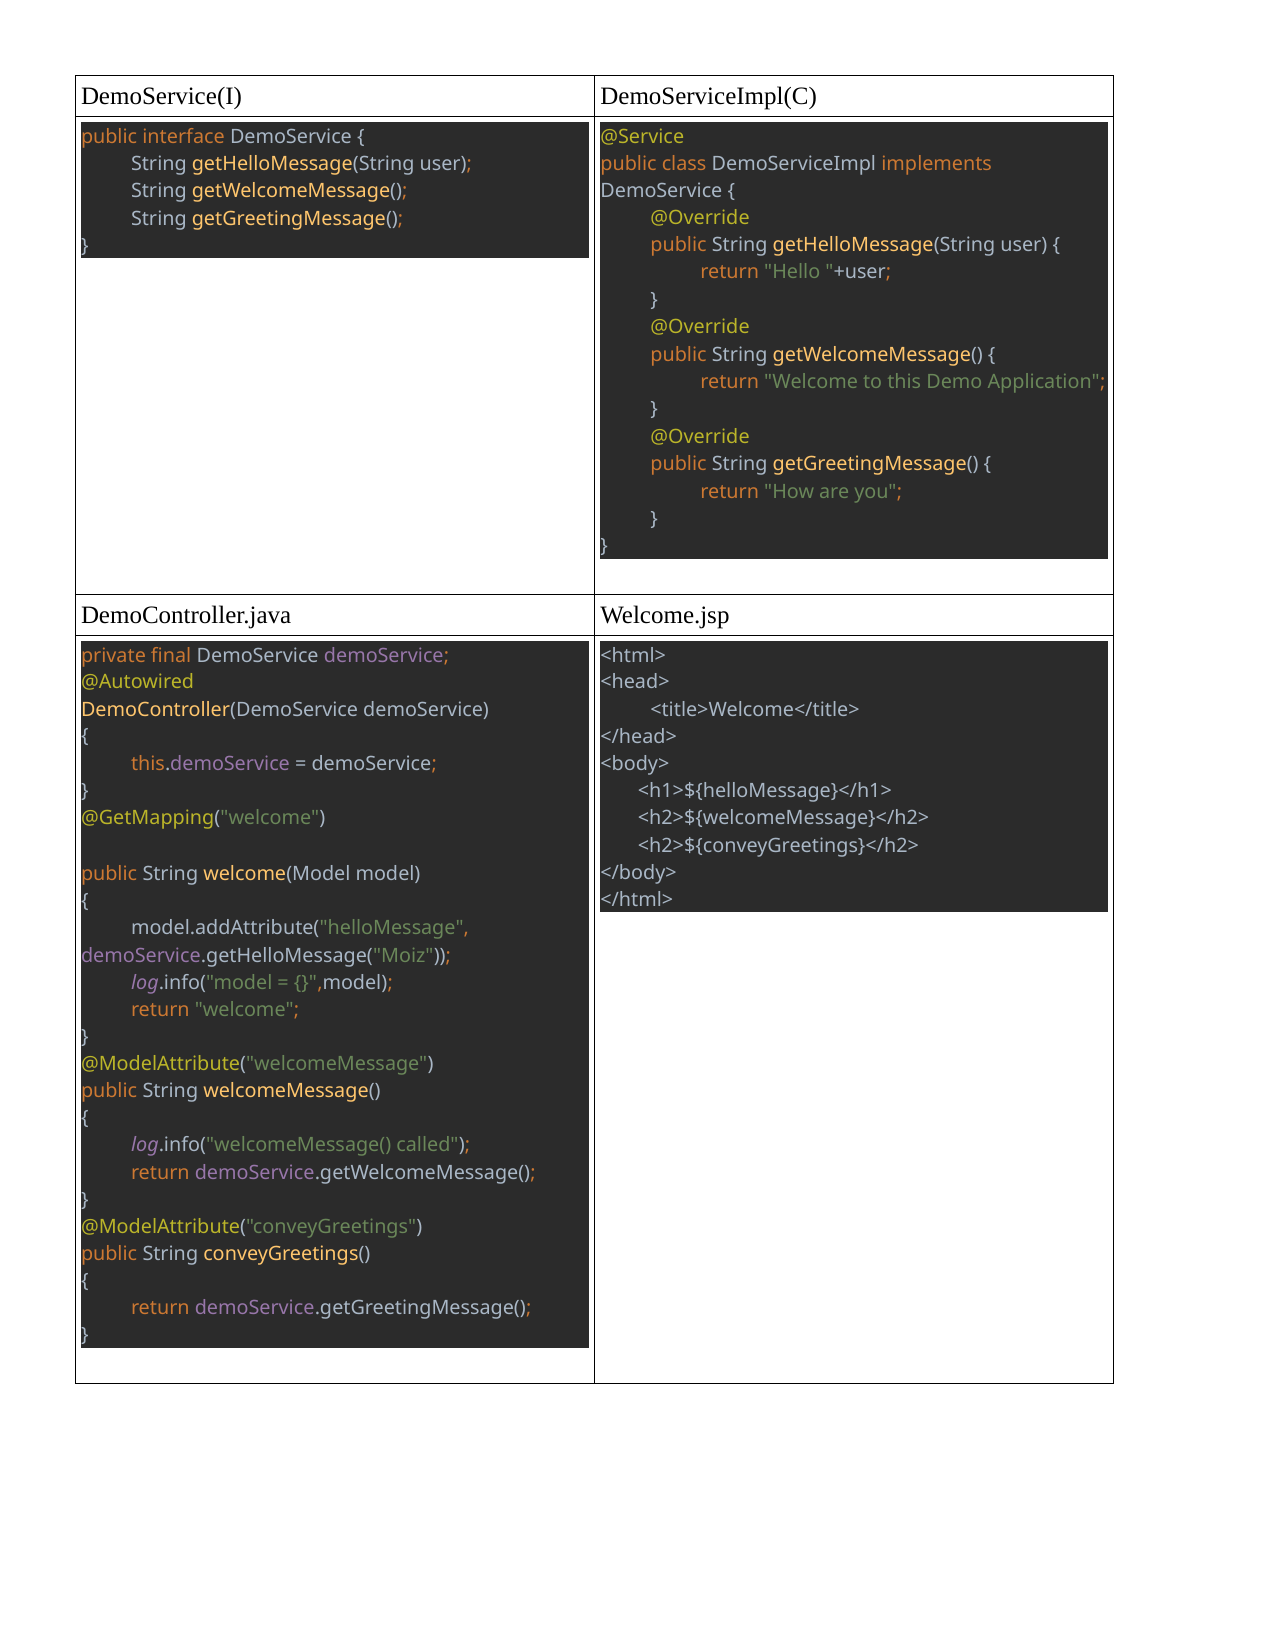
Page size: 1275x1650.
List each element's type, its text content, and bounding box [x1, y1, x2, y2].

table_header DemoService(I) [76, 76, 594, 116]
table_cell private final DemoService demoService; @Autowired DemoController(DemoService demoService) { this.demoService = demoService; } @GetMapping("welcome") public String welcome(Model model) { model.addAttribute("helloMessage", demoService.getHelloMessage("Moiz")); log.info("model = {}",model); return "welcome"; } @ModelAttribute("welcomeMessage") public String welcomeMessage() { log.info("welcomeMessage() called"); return demoService.getWelcomeMessage(); } @ModelAttribute("conveyGreetings") public String conveyGreetings() { return demoService.getGreetingMessage(); } [76, 636, 594, 1383]
table_cell DemoController.java [76, 595, 594, 634]
table_cell public interface DemoService { String getHelloMessage(String user); String getWelcomeMessage(); String getGreetingMessage(); } [76, 117, 594, 594]
table_header DemoServiceImpl(C) [595, 76, 1113, 116]
table_cell @Service public class DemoServiceImpl implements DemoService { @Override public String getHelloMessage(String user) { return "Hello "+user; } @Override public String getWelcomeMessage() { return "Welcome to this Demo Application"; } @Override public String getGreetingMessage() { return "How are you"; } } [595, 117, 1113, 594]
table_cell Welcome.jsp [595, 595, 1113, 634]
table_cell <html> <head> <title>Welcome</title> </head> <body> <h1>${helloMessage}</h1> <h2>${welcomeMessage}</h2> <h2>${conveyGreetings}</h2> </body> </html> [595, 636, 1113, 1383]
